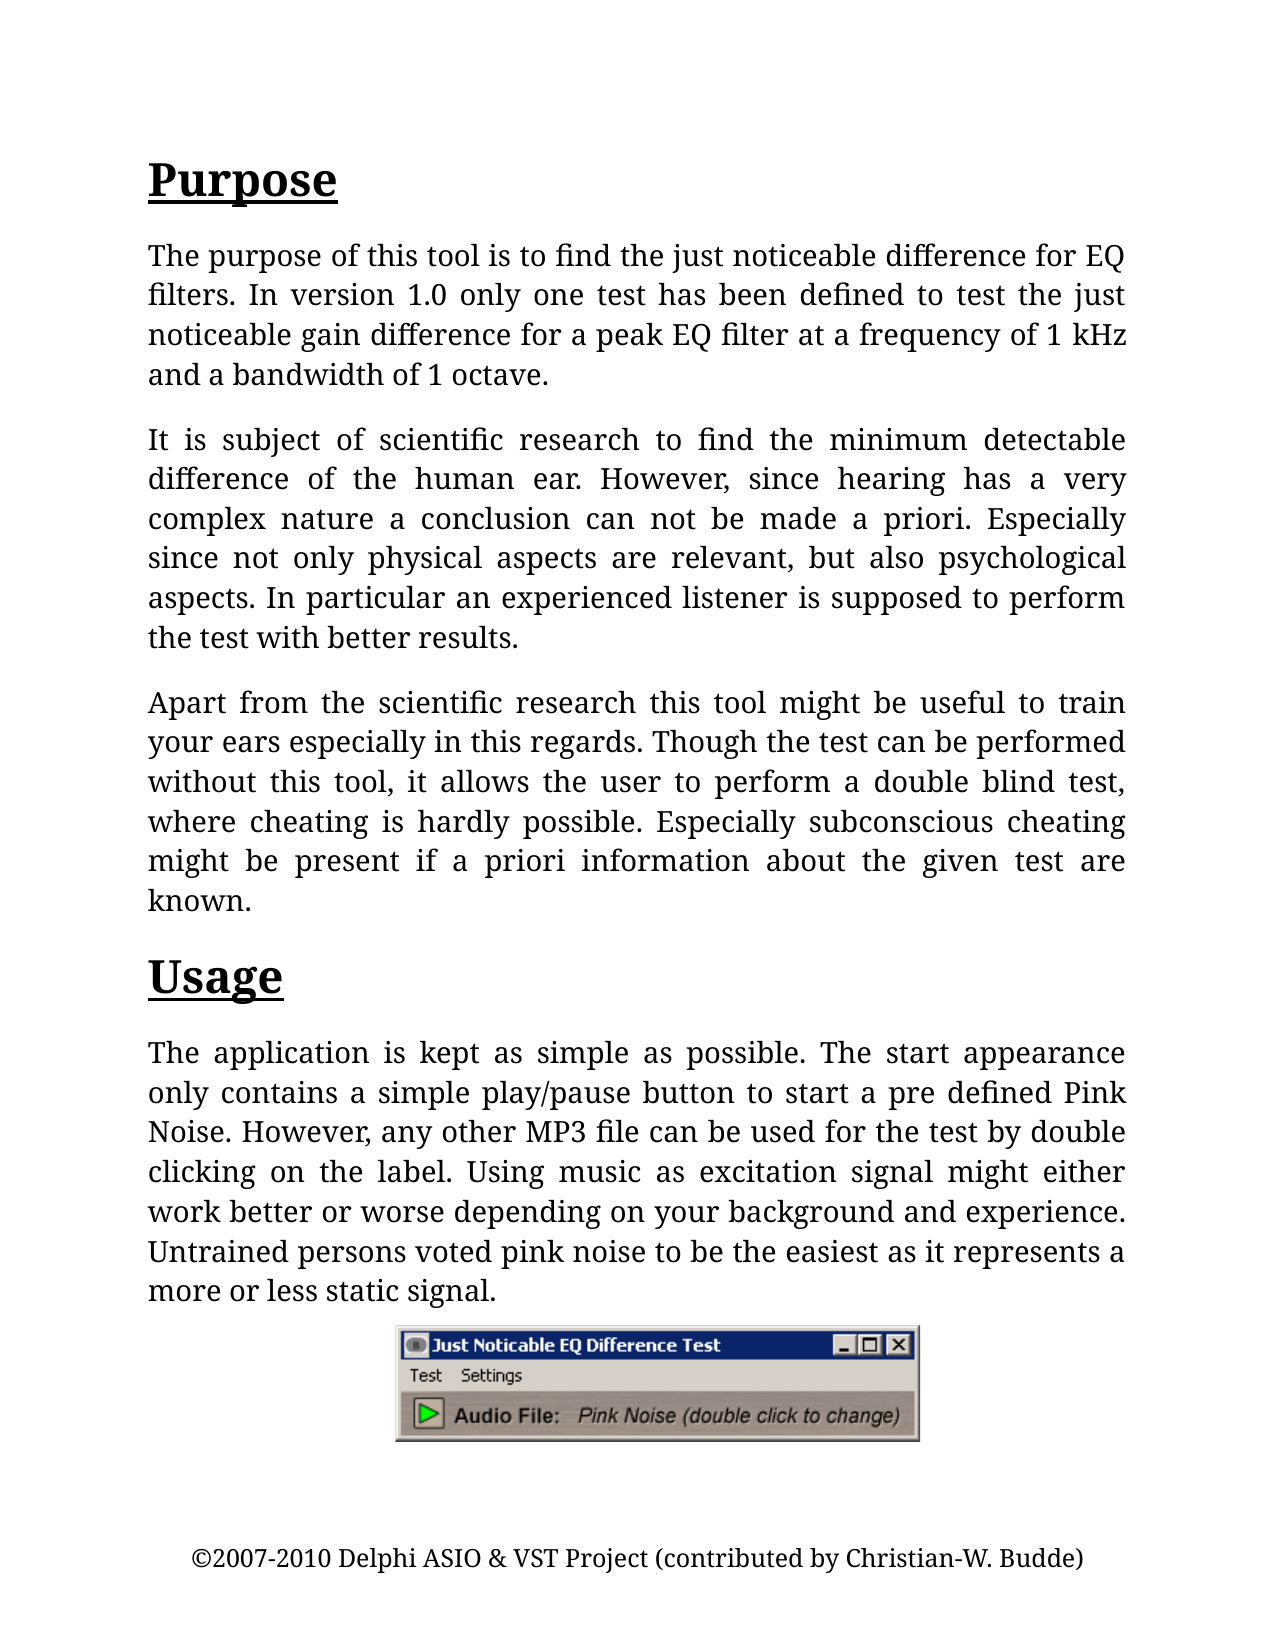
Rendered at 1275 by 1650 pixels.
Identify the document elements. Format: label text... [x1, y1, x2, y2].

subtitle Usage [148, 945, 1127, 1007]
text The purpose of this tool is to find the just noticeable difference for EQ filters. In version 1.0 only one test has been defined to test the just noticeable gain difference for a peak EQ filter at a frequency of 1 kHz and a bandwidth of 1 octave. [148, 235, 1127, 394]
text Apart from the scientific research this tool might be useful to train your ears especially in this regards. Though the test can be performed without this tool, it allows the user to perform a double blind test, where cheating is hardly possible. Especially subconscious cheating might be present if a priori information about the given test are known. [148, 682, 1127, 920]
picture [395, 1325, 921, 1442]
text The application is kept as simple as possible. The start appearance only contains a simple play/pause button to start a pre defined Pink Noise. However, any other MP3 file can be used for the test by double clicking on the label. Using music as excitation signal might either work better or worse depending on your background and experience. Untrained persons voted pink noise to be the easiest as it represents a more or less static signal. [148, 1032, 1127, 1310]
subtitle Purpose [148, 148, 1127, 210]
text It is subject of scientific research to find the minimum detectable difference of the human ear. However, since hearing has a very complex nature a conclusion can not be made a priori. Especially since not only physical aspects are relevant, but also psychological aspects. In particular an experienced listener is supposed to perform the test with better results. [148, 419, 1127, 657]
